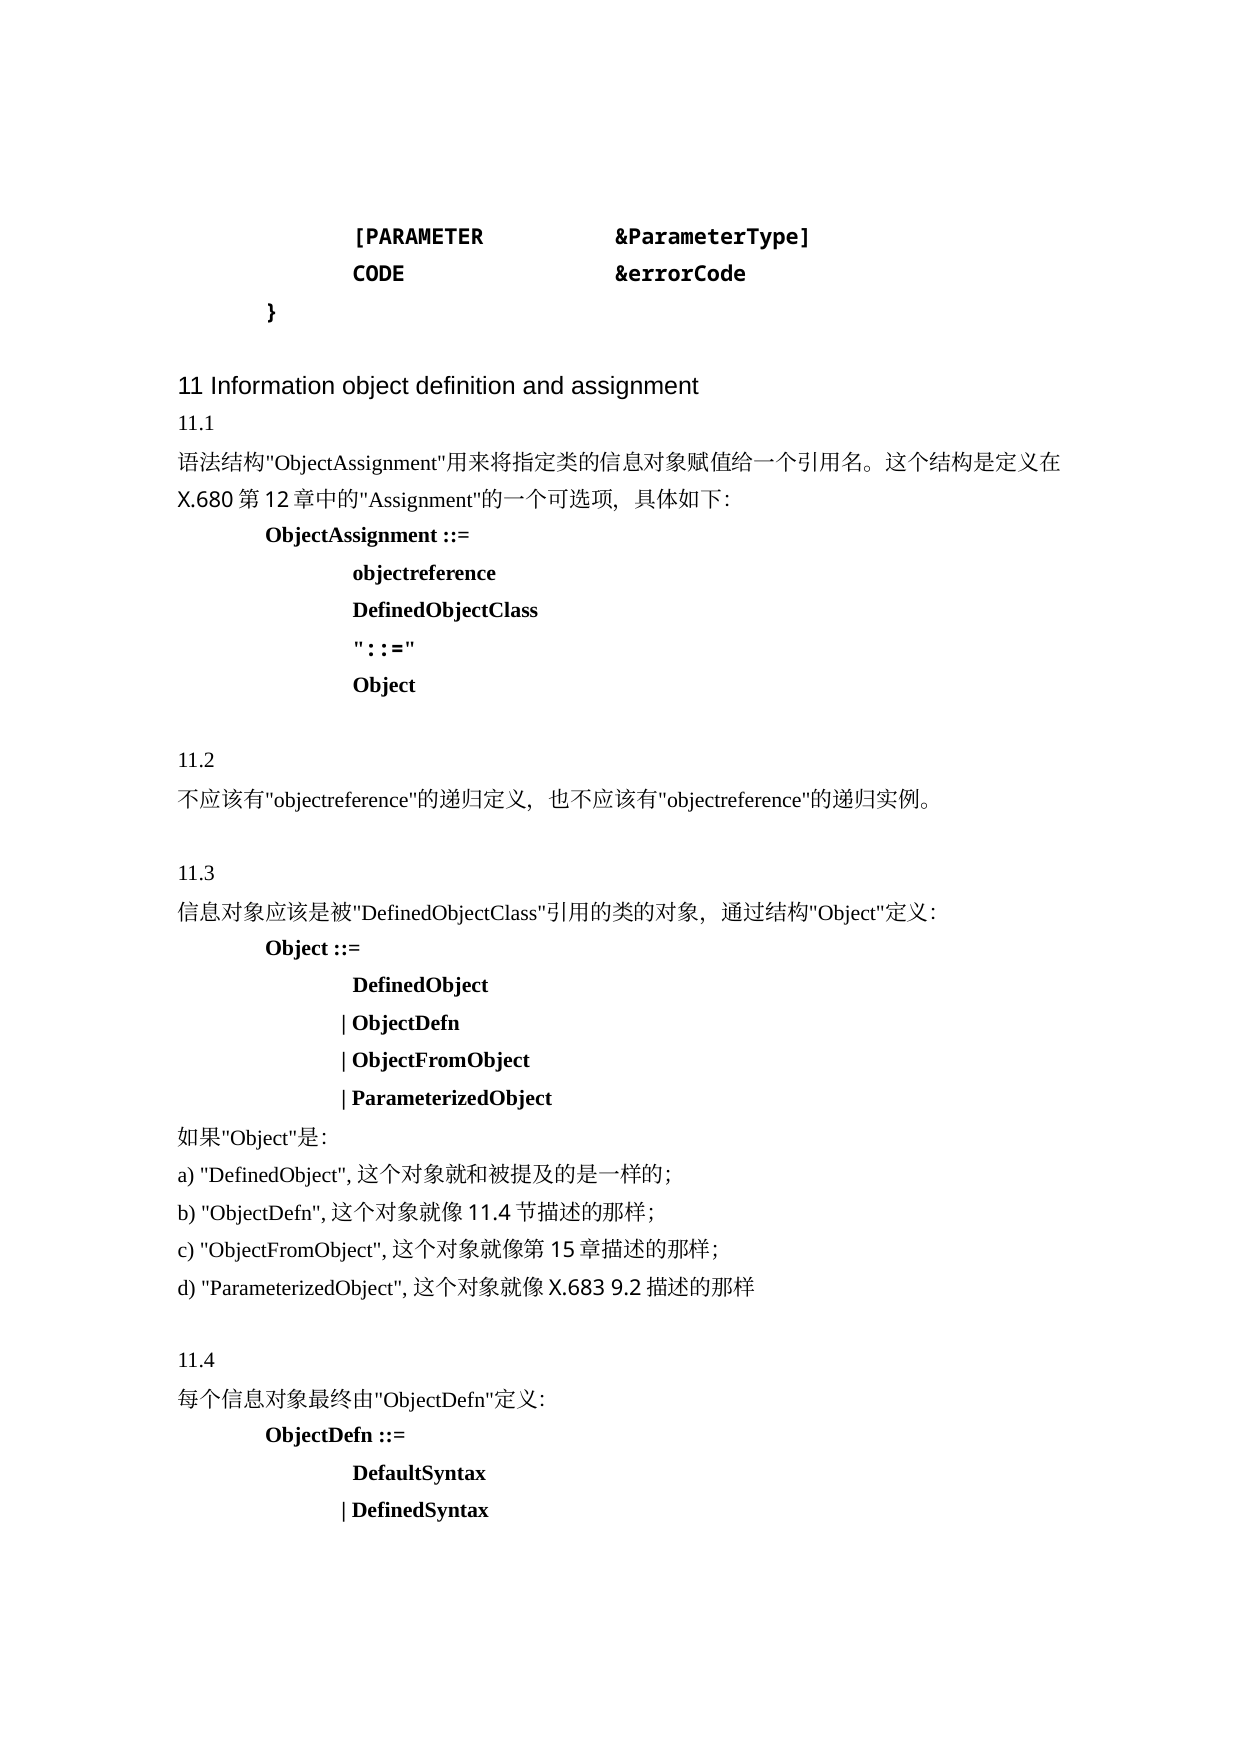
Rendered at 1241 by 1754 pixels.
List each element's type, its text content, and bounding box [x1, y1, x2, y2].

subtitle 11.2 [177, 742, 1063, 779]
text 信息对象应该是被"DefinedObjectClass"引用的类的对象，通过结构"Object"定义： [177, 892, 1063, 929]
text "::=" [177, 629, 1063, 667]
subtitle 11 Information object definition and assignment [177, 367, 1063, 404]
text ObjectAssignment ::= [177, 517, 1063, 554]
text 每个信息对象最终由"ObjectDefn"定义： [177, 1379, 1063, 1417]
text 如果"Object"是： [177, 1117, 1063, 1154]
text b) "ObjectDefn", 这个对象就像11.4节描述的那样； [177, 1192, 1063, 1229]
text | ObjectFromObject [177, 1042, 1063, 1079]
text Object ::= [177, 929, 1063, 967]
text c) "ObjectFromObject", 这个对象就像第15章描述的那样； [177, 1229, 1063, 1267]
text | ObjectDefn [177, 1004, 1063, 1042]
text DefaultSyntax [177, 1454, 1063, 1492]
subtitle 11.3 [177, 854, 1063, 892]
text 不应该有"objectreference"的递归定义，也不应该有"objectreference"的递归实例。 [177, 779, 1063, 817]
subtitle 11.1 [177, 404, 1063, 442]
text 语法结构"ObjectAssignment"用来将指定类的信息对象赋值给一个引用名。这个结构是定义在X.680第12章中的"Assignment"的一个可选项，具体如下： [177, 442, 1063, 517]
text d) "ParameterizedObject", 这个对象就像X.683 9.2描述的那样 [177, 1267, 1063, 1304]
text CODE &errorCode [177, 254, 1063, 292]
text | DefinedSyntax [177, 1492, 1063, 1529]
text ObjectDefn ::= [177, 1417, 1063, 1454]
text DefinedObject [177, 967, 1063, 1004]
text } [177, 292, 1063, 329]
text objectreference [177, 554, 1063, 592]
text a) "DefinedObject", 这个对象就和被提及的是一样的； [177, 1154, 1063, 1192]
text | ParameterizedObject [177, 1079, 1063, 1117]
text Object [177, 667, 1063, 704]
text DefinedObjectClass [177, 592, 1063, 629]
text [PARAMETER &ParameterType] [177, 217, 1063, 254]
subtitle 11.4 [177, 1342, 1063, 1379]
